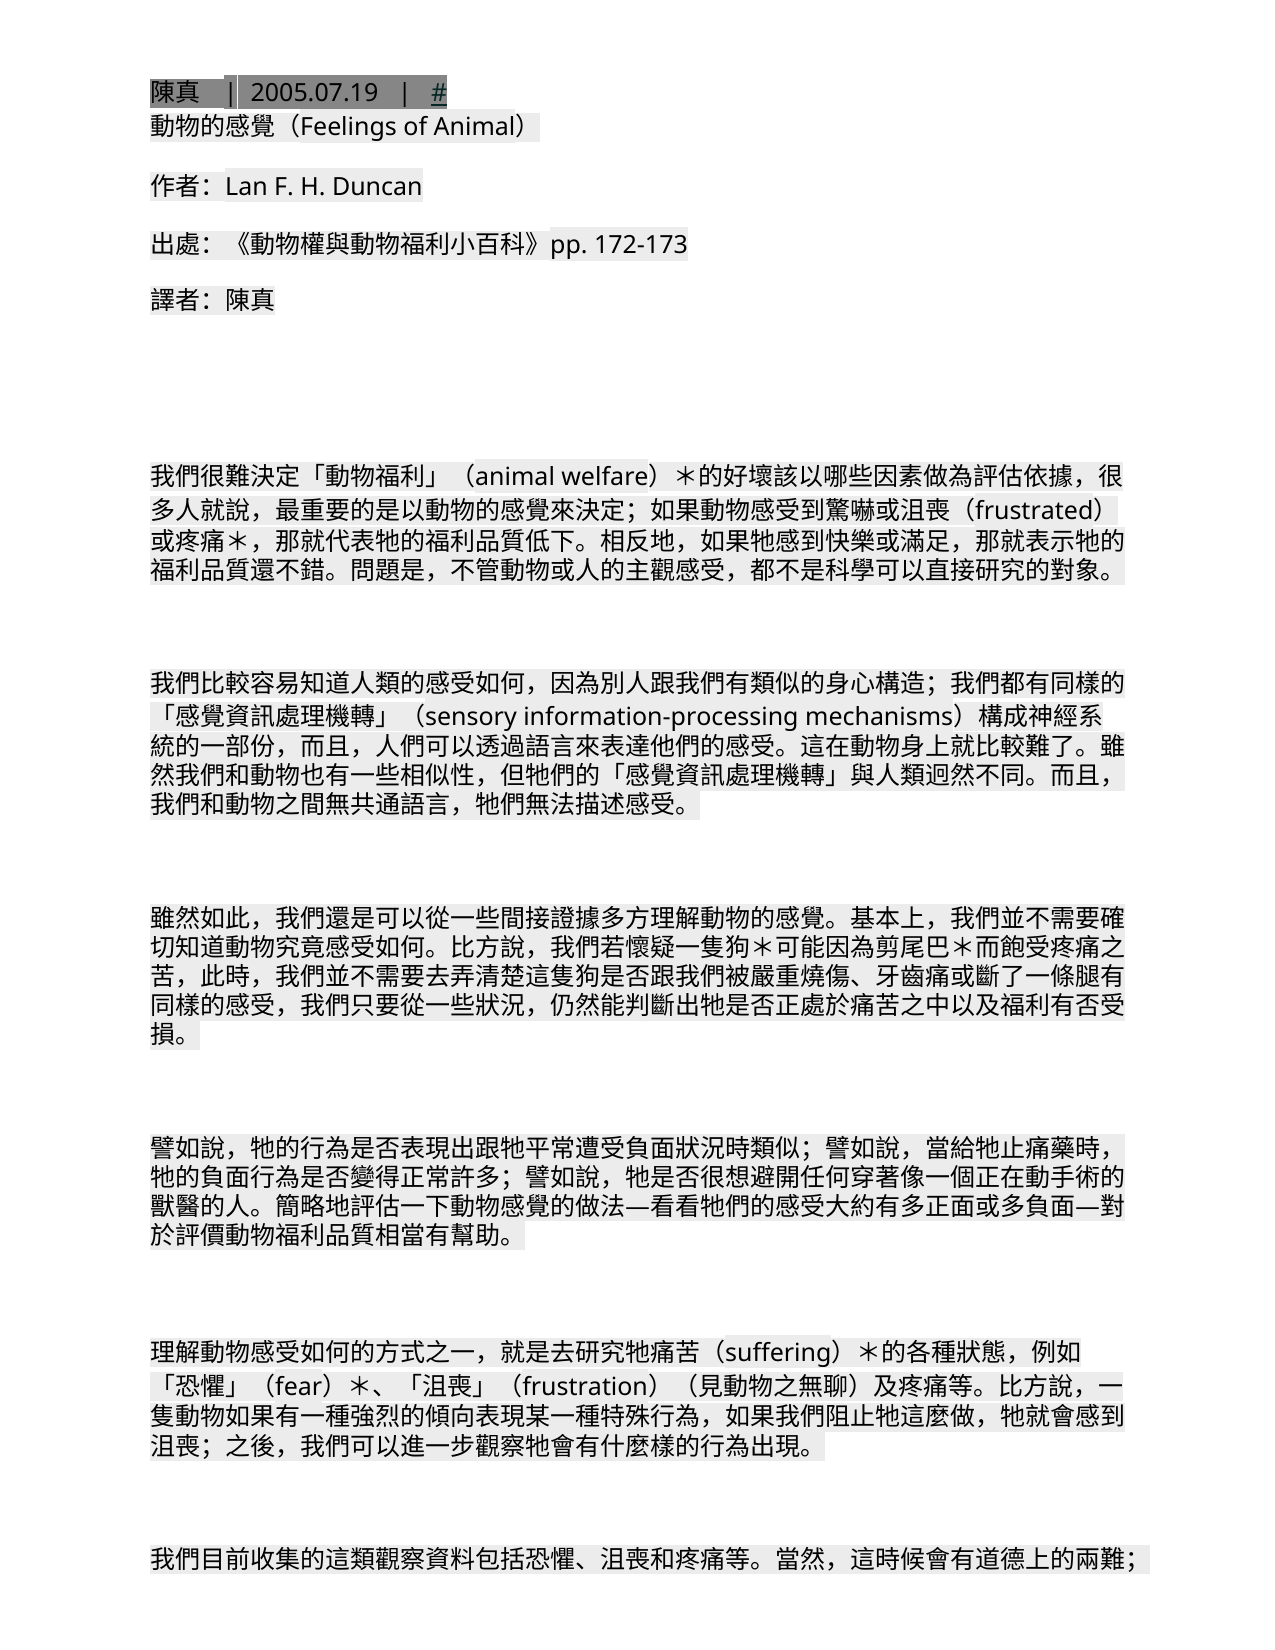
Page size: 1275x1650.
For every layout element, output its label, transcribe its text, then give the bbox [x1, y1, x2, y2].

text 動物的感覺（Feelings of Animal） [150, 109, 1125, 143]
text 譬如說，牠的行為是否表現出跟牠平常遭受負面狀況時類似；譬如說，當給牠止痛藥時，牠的負面行為是否變得正常許多；譬如說，牠是否很想避開任何穿著像一個正在動手術的獸醫的人。簡略地評估一下動物感覺的做法—看看牠們的感受大約有多正面或多負面—對於評價動物福利品質相當有幫助。 [150, 1134, 1125, 1250]
text 譯者：陳真 [150, 286, 1125, 315]
text 出處：《動物權與動物福利小百科》pp. 172-173 [150, 227, 1125, 261]
text 我們很難決定「動物福利」（animal welfare）＊的好壞該以哪些因素做為評估依據，很多人就說，最重要的是以動物的感覺來決定；如果動物感受到驚嚇或沮喪（frustrated）或疼痛＊，那就代表牠的福利品質低下。相反地，如果牠感到快樂或滿足，那就表示牠的福利品質還不錯。問題是，不管動物或人的主觀感受，都不是科學可以直接研究的對象。 [150, 458, 1125, 585]
text 陳真 | 2005.07.19 | # [150, 75, 1125, 109]
text 我們比較容易知道人類的感受如何，因為別人跟我們有類似的身心構造；我們都有同樣的「感覺資訊處理機轉」（sensory information-processing mechanisms）構成神經系統的一部份，而且，人們可以透過語言來表達他們的感受。這在動物身上就比較難了。雖然我們和動物也有一些相似性，但牠們的「感覺資訊處理機轉」與人類迥然不同。而且，我們和動物之間無共通語言，牠們無法描述感受。 [150, 669, 1125, 820]
text 理解動物感受如何的方式之一，就是去研究牠痛苦（suffering）＊的各種狀態，例如「恐懼」（fear）＊、「沮喪」（frustration）（見動物之無聊）及疼痛等。比方說，一隻動物如果有一種強烈的傾向表現某一種特殊行為，如果我們阻止牠這麼做，牠就會感到沮喪；之後，我們可以進一步觀察牠會有什麼樣的行為出現。 [150, 1334, 1125, 1461]
text 雖然如此，我們還是可以從一些間接證據多方理解動物的感覺。基本上，我們並不需要確切知道動物究竟感受如何。比方說，我們若懷疑一隻狗＊可能因為剪尾巴＊而飽受疼痛之苦，此時，我們並不需要去弄清楚這隻狗是否跟我們被嚴重燒傷、牙齒痛或斷了一條腿有同樣的感受，我們只要從一些狀況，仍然能判斷出牠是否正處於痛苦之中以及福利有否受損。 [150, 904, 1125, 1050]
text 作者：Lan F. H. Duncan [150, 168, 1125, 202]
text 我們目前收集的這類觀察資料包括恐懼、沮喪和疼痛等。當然，這時候會有道德上的兩難；因為，為了做這類有關痛苦狀態的研究，我們就必須使受試動物陷入痛苦之中。同時，我們還必須證明當一隻動物出現這些意味著恐懼、沮喪或疼痛的症狀時，牠的確是處於痛苦之中。 [150, 1545, 1125, 1574]
